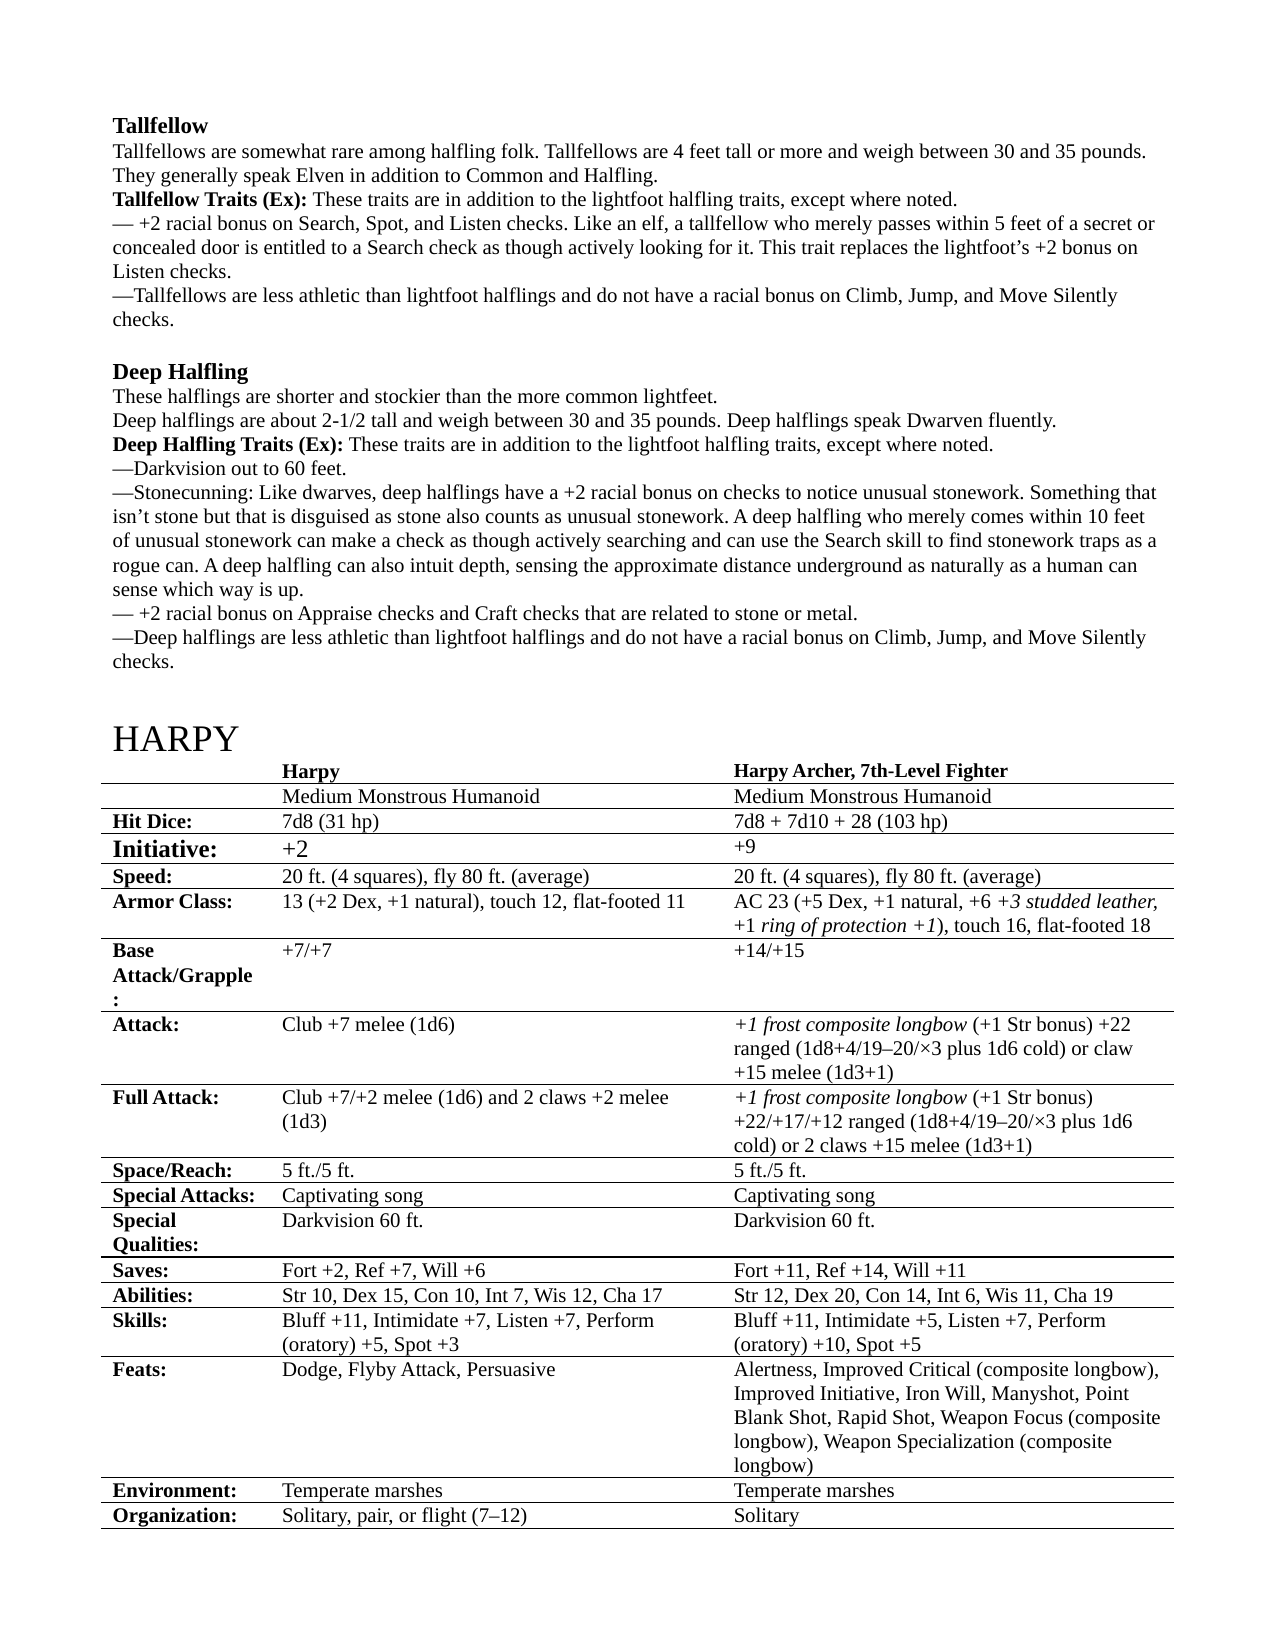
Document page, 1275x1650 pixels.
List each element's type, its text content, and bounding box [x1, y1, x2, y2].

table_cell Str 12, Dex 20, Con 14, Int 6, Wis 11, Cha 19 [722, 1283, 1174, 1307]
table_cell Base Attack/Grapple: [101, 939, 271, 1011]
text —Tallfellows are less athletic than lightfoot halflings and do not have a racial bonus on Climb, Jump, and Move Silently checks. [112, 283, 1162, 331]
table_cell Dodge, Flyby Attack, Persuasive [271, 1357, 722, 1477]
table_cell +14/+15 [722, 939, 1174, 1011]
table_cell Club +7 melee (1d6) [271, 1012, 722, 1084]
text — +2 racial bonus on Search, Spot, and Listen checks. Like an elf, a tallfellow who merely passes within 5 feet of a secret or concealed door is entitled to a Search check as though actively looking for it. This trait replaces the lightfoot’s +2 bonus on Listen checks. [112, 211, 1162, 283]
table_cell Medium Monstrous Humanoid [722, 784, 1174, 808]
subtitle Tallfellow [112, 112, 1162, 139]
table_cell Special Attacks: [101, 1183, 271, 1207]
text Tallfellows are somewhat rare among halfling folk. Tallfellows are 4 feet tall or more and weigh between 30 and 35 pounds. They generally speak Elven in addition to Common and Halfling. [112, 139, 1162, 187]
table_cell [101, 784, 271, 808]
text —Stonecunning: Like dwarves, deep halflings have a +2 racial bonus on checks to notice unusual stonework. Something that isn’t stone but that is disguised as stone also counts as unusual stonework. A deep halfling who merely comes within 10 feet of unusual stonework can make a check as though actively searching and can use the Search skill to find stonework traps as a rogue can. A deep halfling can also intuit depth, sensing the approximate distance underground as naturally as a human can sense which way is up. [112, 480, 1162, 601]
table_cell Abilities: [101, 1283, 271, 1307]
text — +2 racial bonus on Appraise checks and Craft checks that are related to stone or metal. [112, 601, 1162, 625]
table_cell Environment: [101, 1478, 271, 1502]
table_cell Bluff +11, Intimidate +7, Listen +7, Perform (oratory) +5, Spot +3 [271, 1308, 722, 1356]
table_cell 5 ft./5 ft. [271, 1158, 722, 1182]
text —Deep halflings are less athletic than lightfoot halflings and do not have a racial bonus on Climb, Jump, and Move Silently checks. [112, 625, 1162, 673]
table_cell +1 frost composite longbow (+1 Str bonus) +22/+17/+12 ranged (1d8+4/19–20/×3 plus 1d6 cold) or 2 claws +15 melee (1d3+1) [722, 1085, 1174, 1157]
table_cell Armor Class: [101, 889, 271, 937]
table_cell 5 ft./5 ft. [722, 1158, 1174, 1182]
table_header Harpy [271, 759, 722, 783]
text Deep halflings are about 2-1/2 tall and weigh between 30 and 35 pounds. Deep halflings speak Dwarven fluently. [112, 408, 1162, 432]
table_cell Temperate marshes [271, 1478, 722, 1502]
table_cell Str 10, Dex 15, Con 10, Int 7, Wis 12, Cha 17 [271, 1283, 722, 1307]
table_cell 13 (+2 Dex, +1 natural), touch 12, flat-footed 11 [271, 889, 722, 937]
table_cell Solitary, pair, or flight (7–12) [271, 1503, 722, 1527]
text HARPY [112, 716, 1162, 759]
text These halflings are shorter and stockier than the more common lightfeet. [112, 384, 1162, 408]
table_cell Space/Reach: [101, 1158, 271, 1182]
text —Darkvision out to 60 feet. [112, 456, 1162, 480]
table_cell Special Qualities: [101, 1208, 271, 1256]
table_cell Saves: [101, 1258, 271, 1282]
table_cell Club +7/+2 melee (1d6) and 2 claws +2 melee (1d3) [271, 1085, 722, 1157]
table_header Harpy Archer, 7th-Level Fighter [722, 759, 1174, 783]
table_cell Alertness, Improved Critical (composite longbow), Improved Initiative, Iron Will, Manyshot, Point Blank Shot, Rapid Shot, Weapon Focus (composite longbow), Weapon Specialization (composite longbow) [722, 1357, 1174, 1477]
table_cell Initiative: [101, 834, 271, 863]
table_cell Full Attack: [101, 1085, 271, 1157]
table_cell Captivating song [271, 1183, 722, 1207]
table_cell 20 ft. (4 squares), fly 80 ft. (average) [271, 864, 722, 888]
table_cell 7d8 + 7d10 + 28 (103 hp) [722, 809, 1174, 833]
table_cell Organization: [101, 1503, 271, 1527]
table_cell +9 [722, 834, 1174, 863]
table_cell Feats: [101, 1357, 271, 1477]
table_cell Temperate marshes [722, 1478, 1174, 1502]
table_cell Attack: [101, 1012, 271, 1084]
table_cell Hit Dice: [101, 809, 271, 833]
table_cell Speed: [101, 864, 271, 888]
table_cell +1 frost composite longbow (+1 Str bonus) +22 ranged (1d8+4/19–20/×3 plus 1d6 cold) or claw +15 melee (1d3+1) [722, 1012, 1174, 1084]
text Deep Halfling Traits (Ex): These traits are in addition to the lightfoot halfling traits, except where noted. [112, 432, 1162, 456]
subtitle Deep Halfling [112, 358, 1162, 384]
text Tallfellow Traits (Ex): These traits are in addition to the lightfoot halfling traits, except where noted. [112, 187, 1162, 211]
table_cell Darkvision 60 ft. [722, 1208, 1174, 1256]
table_cell Medium Monstrous Humanoid [271, 784, 722, 808]
table_cell +2 [271, 834, 722, 863]
table_cell Bluff +11, Intimidate +5, Listen +7, Perform (oratory) +10, Spot +5 [722, 1308, 1174, 1356]
table_header [101, 759, 271, 783]
table_cell 20 ft. (4 squares), fly 80 ft. (average) [722, 864, 1174, 888]
table_cell Fort +2, Ref +7, Will +6 [271, 1258, 722, 1282]
table_cell AC 23 (+5 Dex, +1 natural, +6 +3 studded leather, +1 ring of protection +1), touch 16, flat-footed 18 [722, 889, 1174, 937]
table_cell Captivating song [722, 1183, 1174, 1207]
table_cell +7/+7 [271, 939, 722, 1011]
table_cell 7d8 (31 hp) [271, 809, 722, 833]
table_cell Darkvision 60 ft. [271, 1208, 722, 1256]
table_cell Fort +11, Ref +14, Will +11 [722, 1258, 1174, 1282]
table_cell Skills: [101, 1308, 271, 1356]
table_cell Solitary [722, 1503, 1174, 1527]
